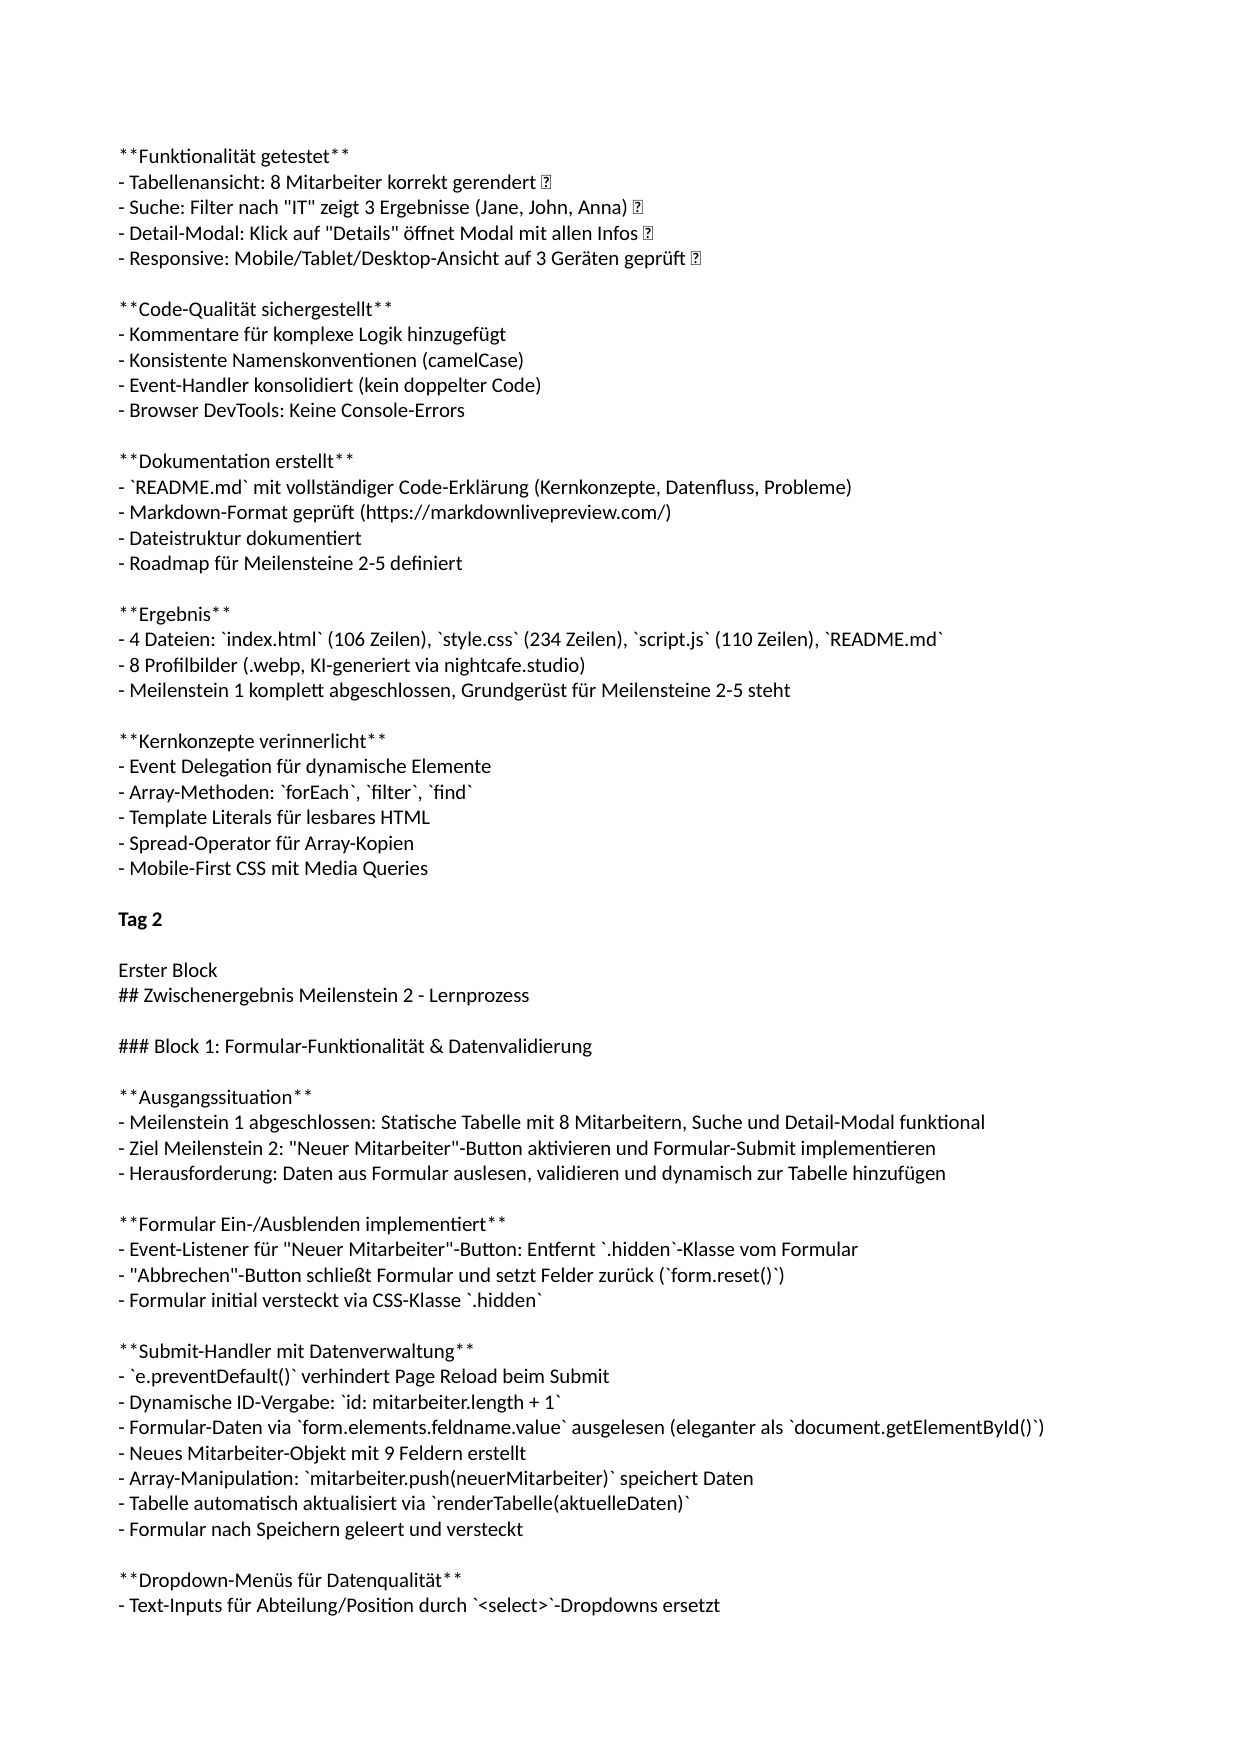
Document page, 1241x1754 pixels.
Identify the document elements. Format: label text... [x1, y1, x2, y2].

text - 4 Dateien: `index.html` (106 Zeilen), `style.css` (234 Zeilen), `script.js` (110 Zeilen), `README.md` [118, 626, 1122, 652]
text **Formular Ein-/Ausblenden implementiert** [118, 1211, 1122, 1236]
text - Formular-Daten via `form.elements.feldname.value` ausgelesen (eleganter als `document.getElementById()`) [118, 1414, 1122, 1440]
text - Mobile-First CSS mit Media Queries [118, 855, 1122, 881]
text - Event-Listener für "Neuer Mitarbeiter"-Button: Entfernt `.hidden`-Klasse vom Formular [118, 1236, 1122, 1262]
text - Responsive: Mobile/Tablet/Desktop-Ansicht auf 3 Geräten geprüft ✅ [118, 245, 1122, 271]
text - Detail-Modal: Klick auf "Details" öffnet Modal mit allen Infos ✅ [118, 220, 1122, 245]
text - Dateistruktur dokumentiert [118, 525, 1122, 550]
text **Code-Qualität sichergestellt** [118, 296, 1122, 321]
text - Meilenstein 1 komplett abgeschlossen, Grundgerüst für Meilensteine 2-5 steht [118, 677, 1122, 703]
text - Text-Inputs für Abteilung/Position durch `<select>`-Dropdowns ersetzt [118, 1592, 1122, 1618]
text **Ergebnis** [118, 601, 1122, 626]
text - Tabellenansicht: 8 Mitarbeiter korrekt gerendert ✅ [118, 169, 1122, 194]
text ### Block 1: Formular-Funktionalität & Datenvalidierung [118, 1033, 1122, 1058]
text **Submit-Handler mit Datenverwaltung** [118, 1338, 1122, 1363]
text - `e.preventDefault()` verhindert Page Reload beim Submit [118, 1363, 1122, 1389]
text **Funktionalität getestet** [118, 143, 1122, 169]
text - `README.md` mit vollständiger Code-Erklärung (Kernkonzepte, Datenfluss, Probleme) [118, 474, 1122, 499]
text - Herausforderung: Daten aus Formular auslesen, validieren und dynamisch zur Tabelle hinzufügen [118, 1160, 1122, 1186]
text - Template Literals für lesbares HTML [118, 804, 1122, 830]
text - 8 Profilbilder (.webp, KI-generiert via nightcafe.studio) [118, 652, 1122, 677]
text - Roadmap für Meilensteine 2-5 definiert [118, 550, 1122, 576]
text - Formular nach Speichern geleert und versteckt [118, 1516, 1122, 1541]
text - Event Delegation für dynamische Elemente [118, 753, 1122, 779]
text - Browser DevTools: Keine Console-Errors [118, 398, 1122, 423]
text - Formular initial versteckt via CSS-Klasse `.hidden` [118, 1287, 1122, 1313]
text - "Abbrechen"-Button schließt Formular und setzt Felder zurück (`form.reset()`) [118, 1262, 1122, 1287]
text Tag 2 [118, 906, 1122, 931]
text - Meilenstein 1 abgeschlossen: Statische Tabelle mit 8 Mitarbeitern, Suche und Detail-Modal funktional [118, 1109, 1122, 1135]
text - Suche: Filter nach "IT" zeigt 3 Ergebnisse (Jane, John, Anna) ✅ [118, 194, 1122, 220]
text Erster Block [118, 957, 1122, 982]
text ## Zwischenergebnis Meilenstein 2 - Lernprozess [118, 982, 1122, 1008]
text - Ziel Meilenstein 2: "Neuer Mitarbeiter"-Button aktivieren und Formular-Submit implementieren [118, 1135, 1122, 1160]
text - Tabelle automatisch aktualisiert via `renderTabelle(aktuelleDaten)` [118, 1491, 1122, 1516]
text - Spread-Operator für Array-Kopien [118, 830, 1122, 855]
text - Neues Mitarbeiter-Objekt mit 9 Feldern erstellt [118, 1440, 1122, 1465]
text - Kommentare für komplexe Logik hinzugefügt [118, 321, 1122, 347]
text **Dokumentation erstellt** [118, 448, 1122, 474]
text - Dynamische ID-Vergabe: `id: mitarbeiter.length + 1` [118, 1389, 1122, 1414]
text **Dropdown-Menüs für Datenqualität** [118, 1567, 1122, 1592]
text - Event-Handler konsolidiert (kein doppelter Code) [118, 372, 1122, 398]
text - Markdown-Format geprüft (https://markdownlivepreview.com/) [118, 499, 1122, 525]
text **Kernkonzepte verinnerlicht** [118, 728, 1122, 753]
text **Ausgangssituation** [118, 1084, 1122, 1109]
text - Array-Methoden: `forEach`, `filter`, `find` [118, 779, 1122, 804]
text - Konsistente Namenskonventionen (camelCase) [118, 347, 1122, 372]
text - Array-Manipulation: `mitarbeiter.push(neuerMitarbeiter)` speichert Daten [118, 1465, 1122, 1491]
